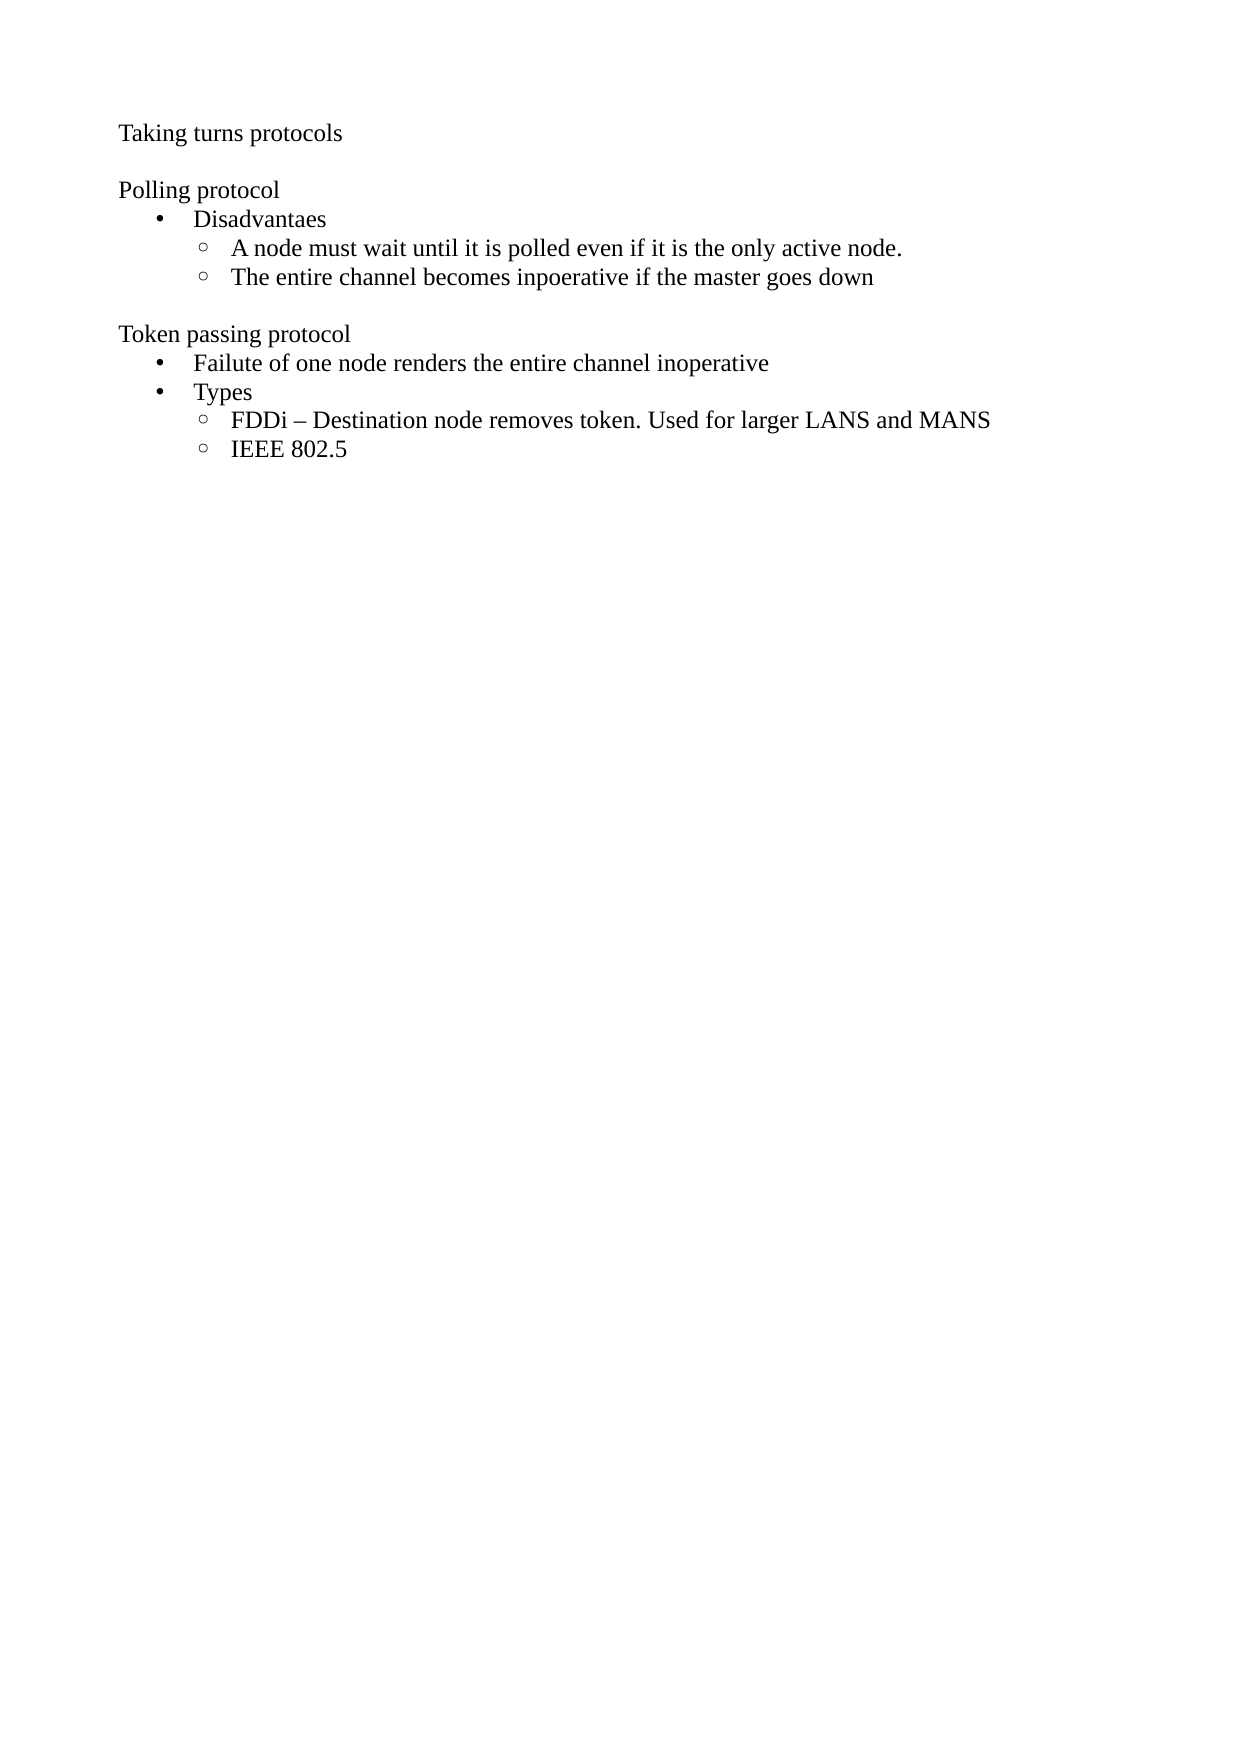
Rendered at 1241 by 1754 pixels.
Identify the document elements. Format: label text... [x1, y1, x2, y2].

list Types [156, 377, 1122, 406]
list FDDi – Destination node removes token. Used for larger LANS and MANS [193, 406, 1122, 434]
text Taking turns protocols [118, 118, 1122, 147]
text Token passing protocol [118, 319, 1122, 348]
text Polling protocol [118, 176, 1122, 204]
list Failute of one node renders the entire channel inoperative [156, 348, 1122, 377]
list A node must wait until it is polled even if it is the only active node. [193, 233, 1122, 262]
list IEEE 802.5 [193, 434, 1122, 463]
list The entire channel becomes inpoerative if the master goes down [193, 262, 1122, 291]
list Disadvantaes [156, 204, 1122, 233]
